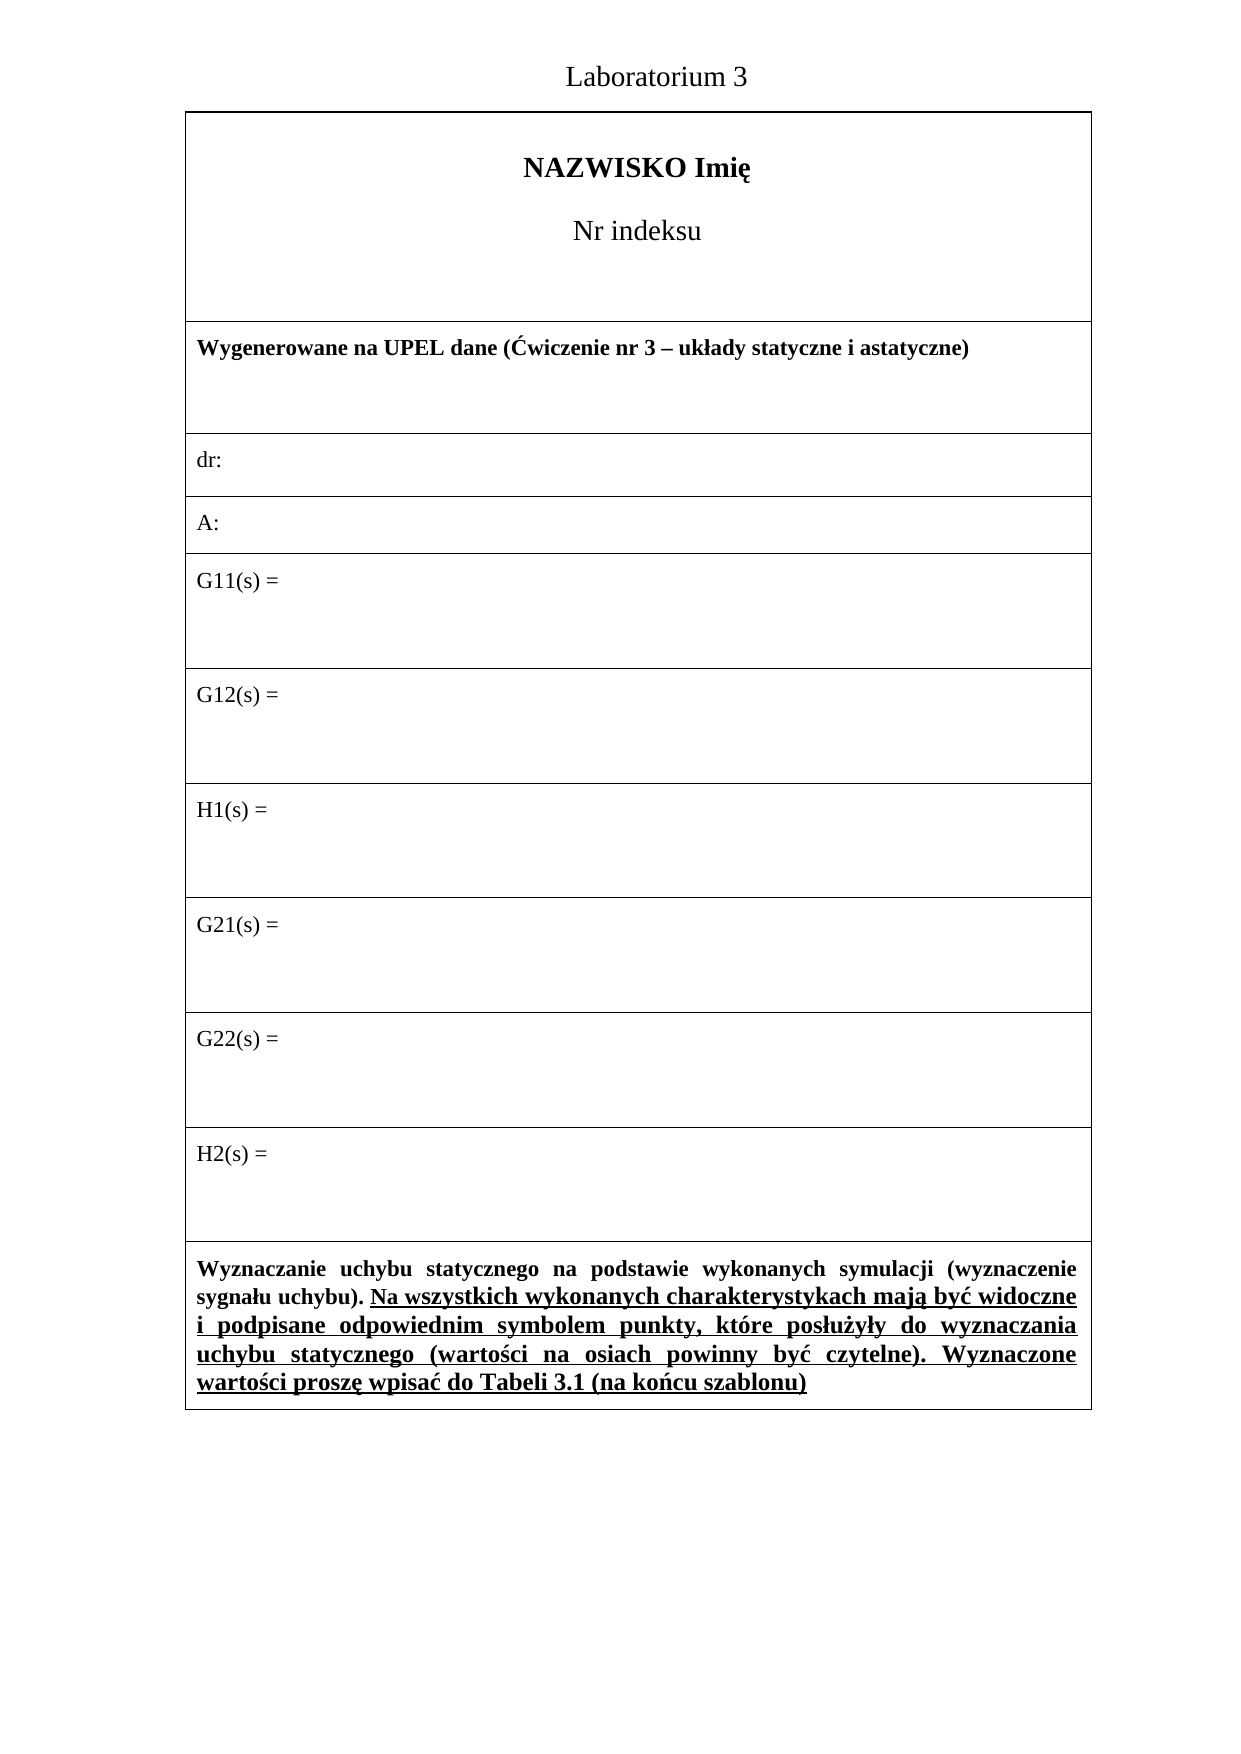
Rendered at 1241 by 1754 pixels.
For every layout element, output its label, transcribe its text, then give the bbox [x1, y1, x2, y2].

table_cell Wygenerowane na UPEL dane (Ćwiczenie nr 3 – układy statyczne i astatyczne) [186, 322, 1091, 433]
table_cell Wyznaczanie uchybu statycznego na podstawie wykonanych symulacji (wyznaczenie sygnału uchybu). Na wszystkich wykonanych charakterystykach mają być widoczne i podpisane odpowiednim symbolem punkty, które posłużyły do wyznaczania uchybu statycznego (wartości na osiach powinny być czytelne). Wyznaczone wartości proszę wpisać do Tabeli 3.1 (na końcu szablonu) [186, 1242, 1091, 1409]
table_cell H1(s) = [186, 784, 1091, 897]
table_header NAZWISKO Imię Nr indeksu [186, 113, 1091, 321]
table_cell G21(s) = [186, 898, 1091, 1012]
table_cell G12(s) = [186, 669, 1091, 782]
table_cell G11(s) = [186, 554, 1091, 668]
table_cell A: [186, 497, 1091, 553]
table_cell H2(s) = [186, 1128, 1091, 1241]
table_cell G22(s) = [186, 1013, 1091, 1127]
text Laboratorium 3 [148, 59, 1165, 93]
table_cell dr: [186, 434, 1091, 496]
